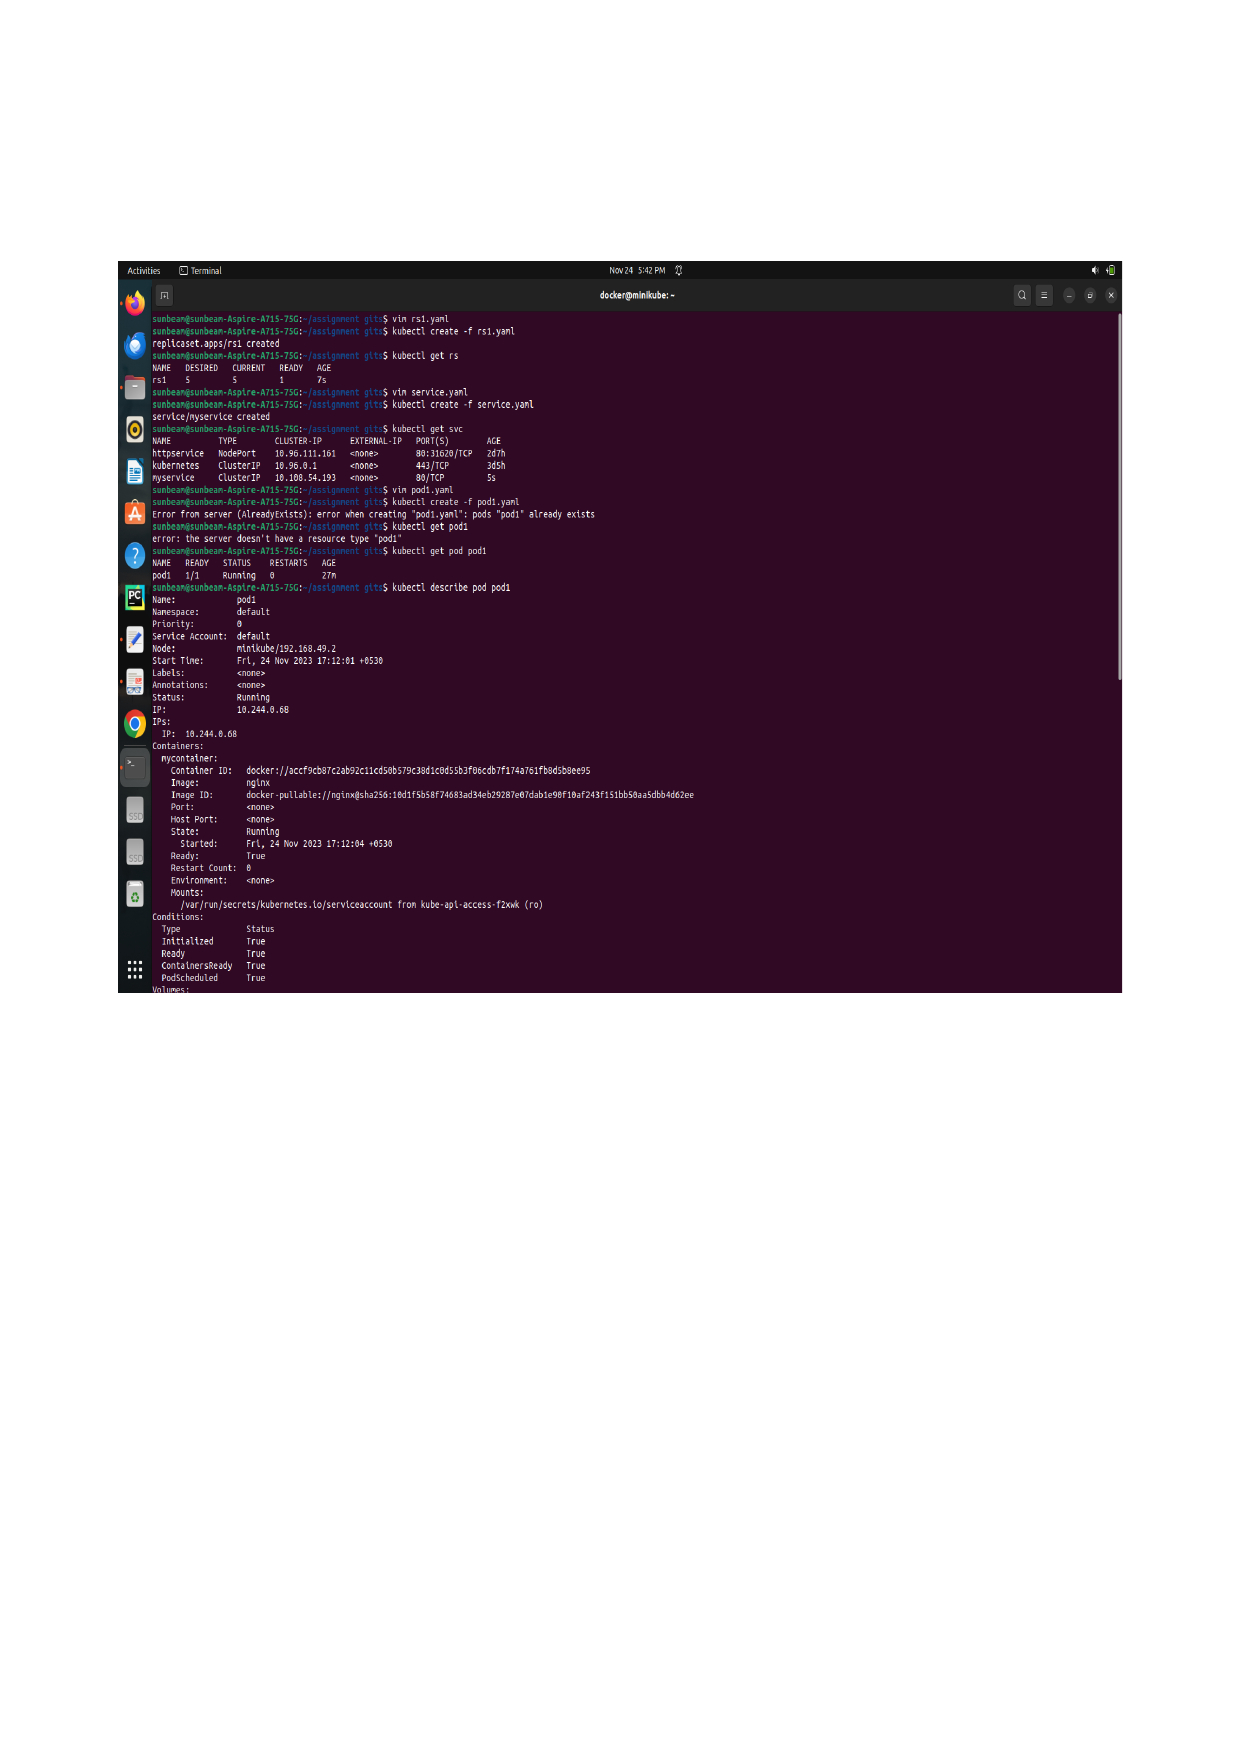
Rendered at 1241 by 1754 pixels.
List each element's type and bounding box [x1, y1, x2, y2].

picture [118, 261, 1123, 993]
